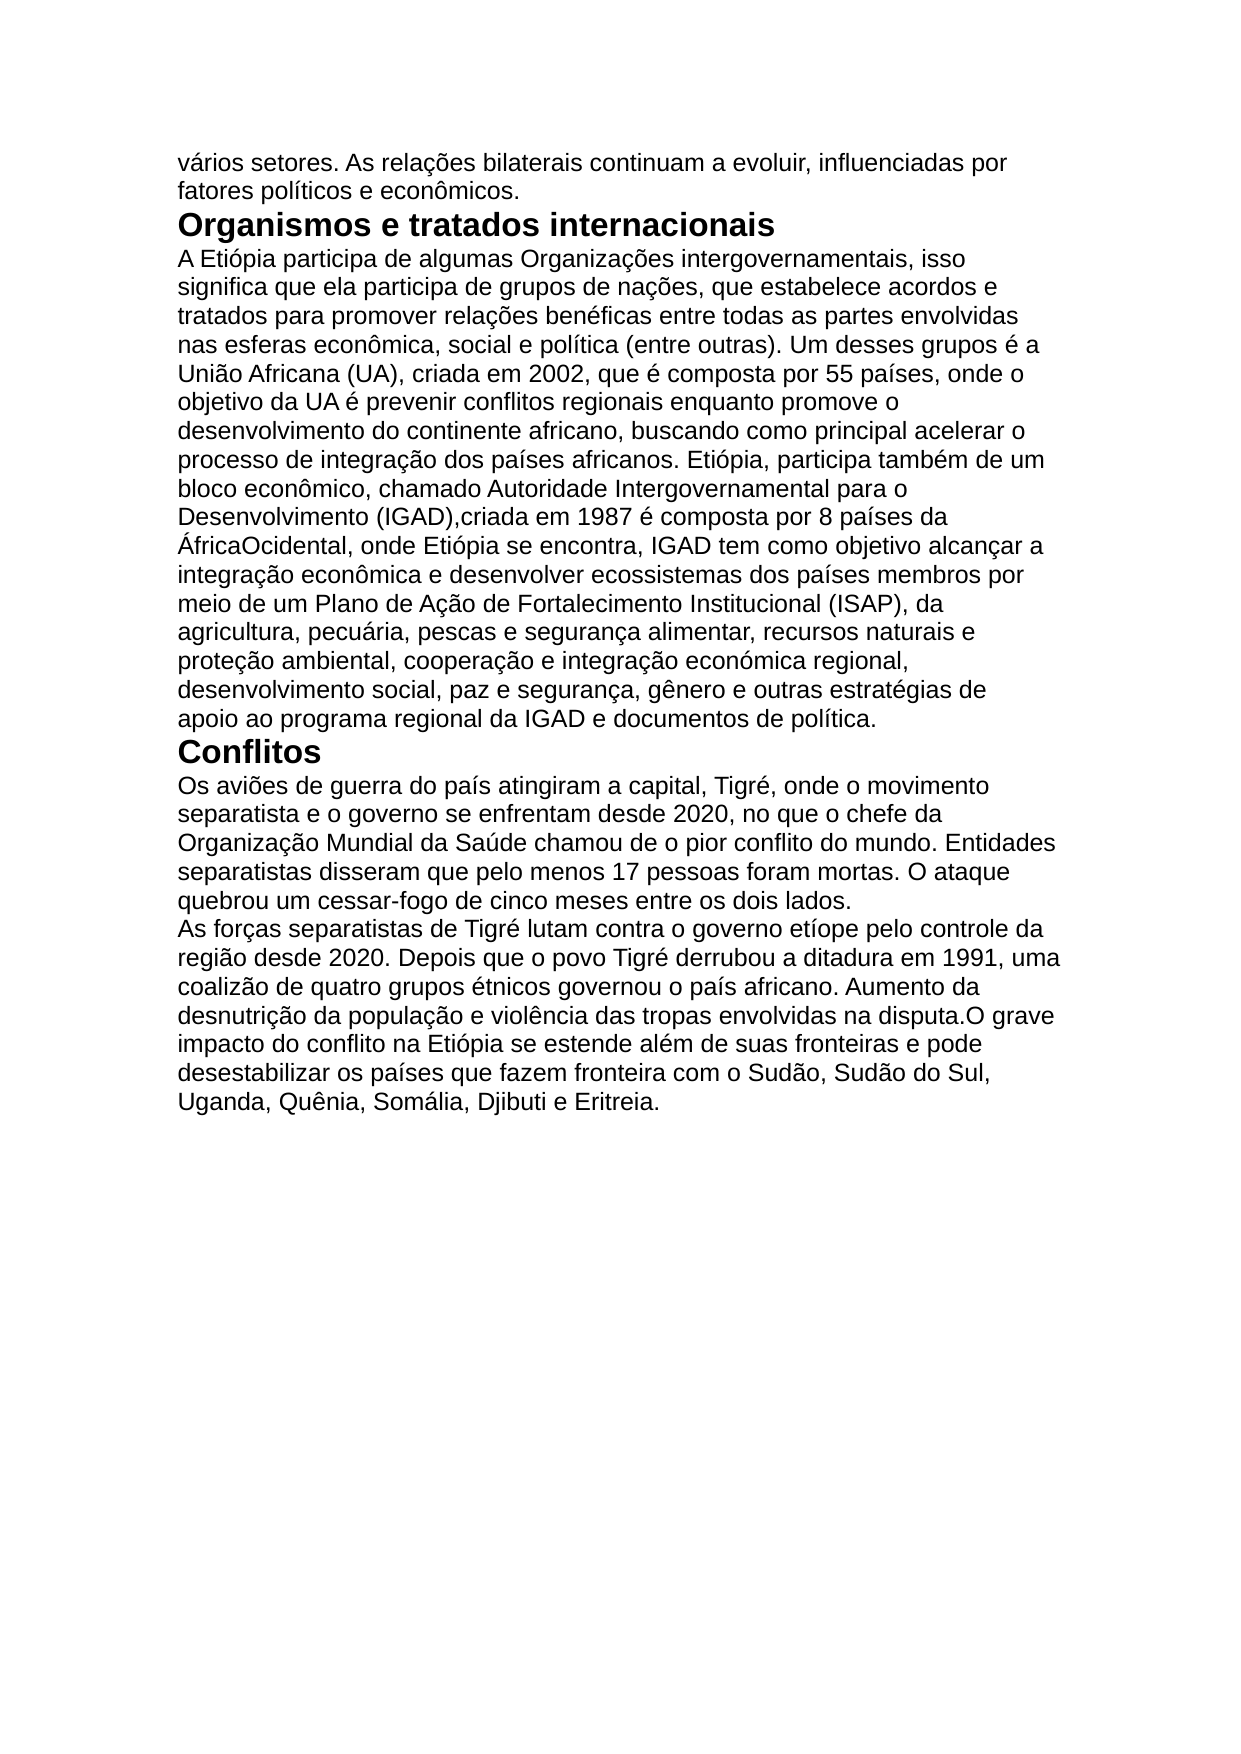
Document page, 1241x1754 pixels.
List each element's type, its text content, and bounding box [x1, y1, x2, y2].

text separatistas disseram que pelo menos 17 pessoas foram mortas. O ataque [177, 857, 1063, 886]
text proteção ambiental, cooperação e integração económica regional, [177, 646, 1063, 675]
text objetivo da UA é prevenir conflitos regionais enquanto promove o [177, 387, 1063, 416]
subtitle Organismos e tratados internacionais [177, 205, 1063, 243]
subtitle Conflitos [177, 732, 1063, 771]
text Uganda, Quênia, Somália, Djibuti e Eritreia. [177, 1087, 1063, 1116]
text separatista e o governo se enfrentam desde 2020, no que o chefe da [177, 799, 1063, 828]
text vários setores. As relações bilaterais continuam a evoluir, influenciadas por [177, 148, 1063, 176]
text nas esferas econômica, social e política (entre outras). Um desses grupos é a [177, 330, 1063, 358]
text fatores políticos e econômicos. [177, 176, 1063, 205]
text apoio ao programa regional da IGAD e documentos de política. [177, 703, 1063, 732]
text Os aviões de guerra do país atingiram a capital, Tigré, onde o movimento [177, 771, 1063, 799]
text bloco econômico, chamado Autoridade Intergovernamental para o [177, 473, 1063, 502]
text desnutrição da população e violência das tropas envolvidas na disputa.O grave [177, 1001, 1063, 1029]
text quebrou um cessar-fogo de cinco meses entre os dois lados. [177, 886, 1063, 914]
text desestabilizar os países que fazem fronteira com o Sudão, Sudão do Sul, [177, 1058, 1063, 1087]
text agricultura, pecuária, pescas e segurança alimentar, recursos naturais e [177, 617, 1063, 646]
text desenvolvimento social, paz e segurança, gênero e outras estratégias de [177, 675, 1063, 703]
text processo de integração dos países africanos. Etiópia, participa também de um [177, 445, 1063, 473]
text Desenvolvimento (IGAD),criada em 1987 é composta por 8 países da ÁfricaOcidental, onde Etiópia se encontra, IGAD tem como objetivo alcançar a [177, 502, 1063, 560]
text desenvolvimento do continente africano, buscando como principal acelerar o [177, 416, 1063, 445]
text Organização Mundial da Saúde chamou de o pior conflito do mundo. Entidades [177, 828, 1063, 857]
text região desde 2020. Depois que o povo Tigré derrubou a ditadura em 1991, uma [177, 943, 1063, 972]
text significa que ela participa de grupos de nações, que estabelece acordos e [177, 272, 1063, 301]
text União Africana (UA), criada em 2002, que é composta por 55 países, onde o [177, 358, 1063, 387]
text meio de um Plano de Ação de Fortalecimento Institucional (ISAP), da [177, 588, 1063, 617]
text coalizão de quatro grupos étnicos governou o país africano. Aumento da [177, 972, 1063, 1001]
text impacto do conflito na Etiópia se estende além de suas fronteiras e pode [177, 1029, 1063, 1058]
text A Etiópia participa de algumas Organizações intergovernamentais, isso [177, 243, 1063, 272]
text tratados para promover relações benéficas entre todas as partes envolvidas [177, 301, 1063, 330]
text As forças separatistas de Tigré lutam contra o governo etíope pelo controle da [177, 914, 1063, 943]
text integração econômica e desenvolver ecossistemas dos países membros por [177, 560, 1063, 588]
